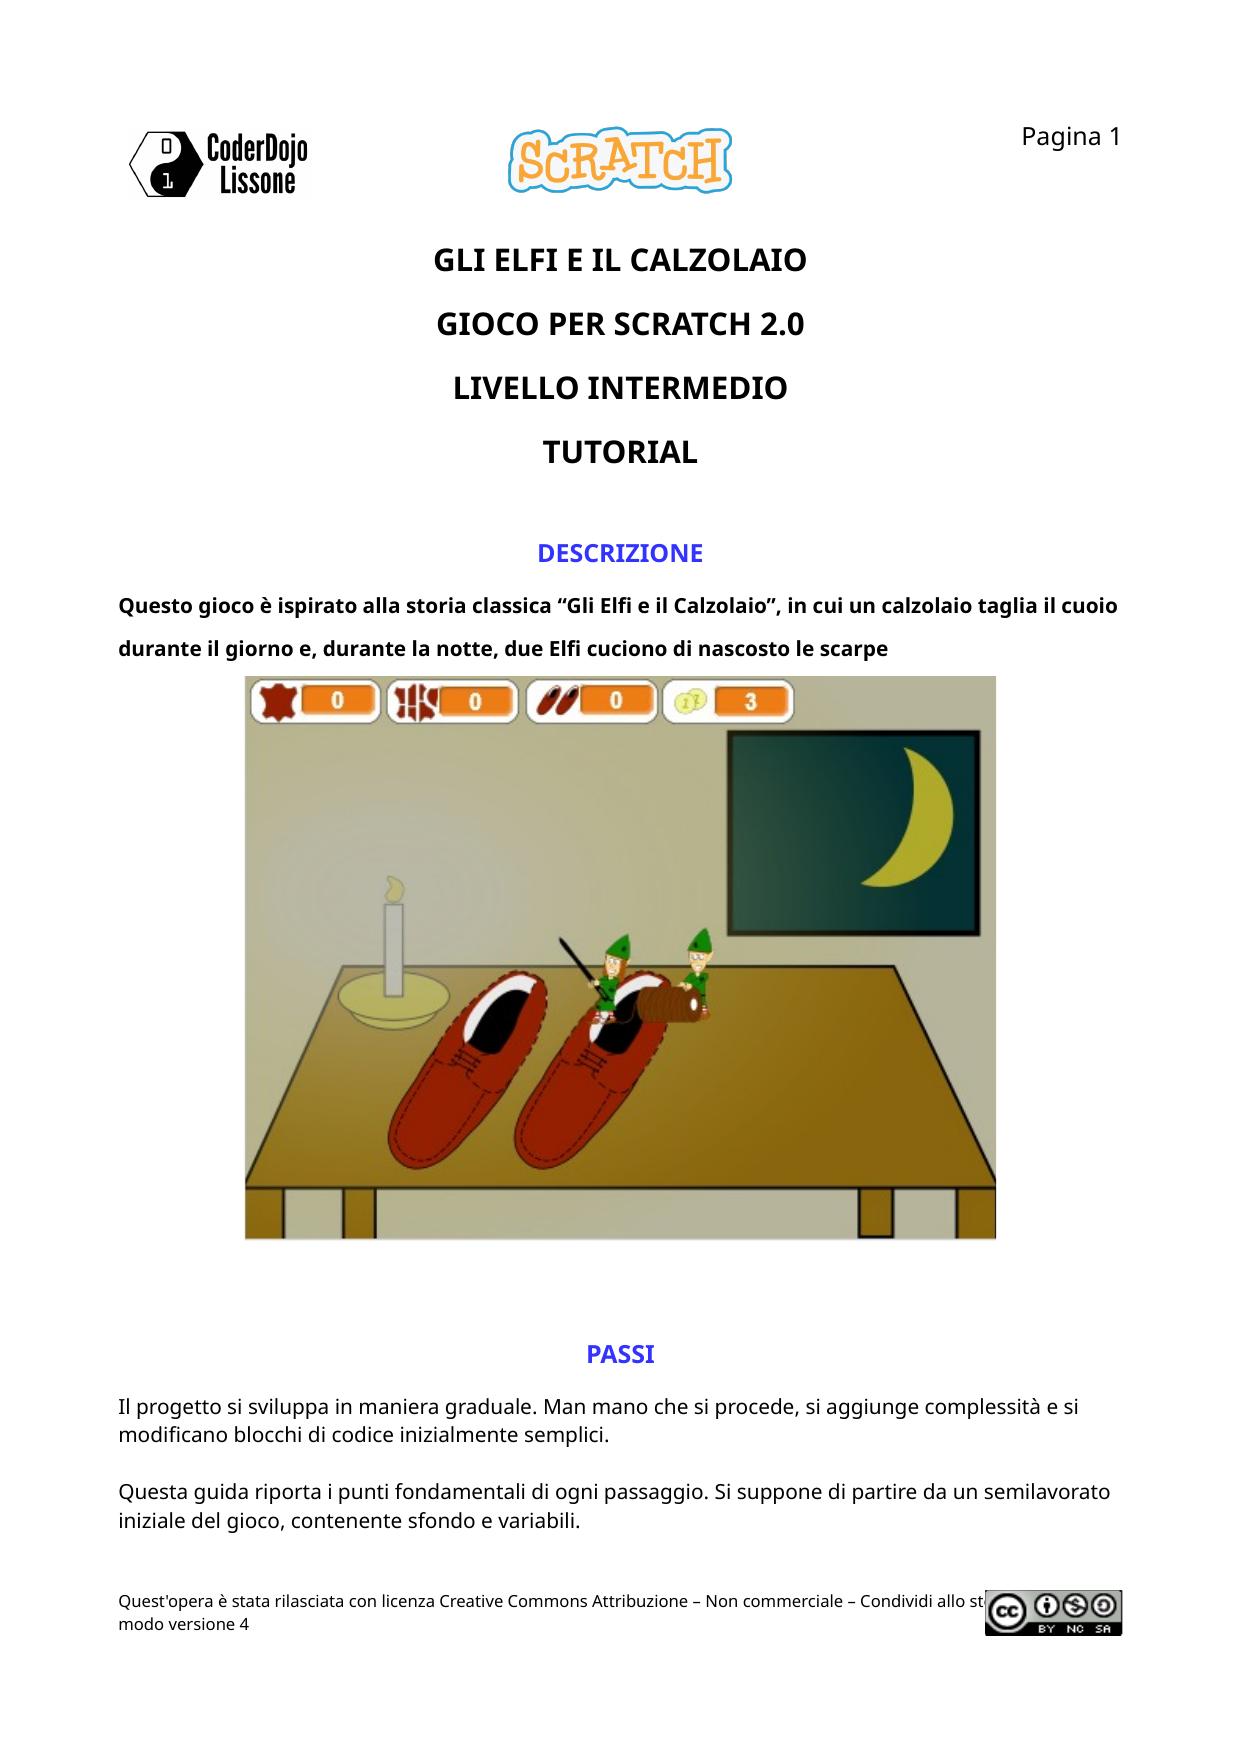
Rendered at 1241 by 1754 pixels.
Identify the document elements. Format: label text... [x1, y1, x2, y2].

text GLI ELFI E IL CALZOLAIO [118, 238, 1122, 281]
text PASSI [118, 1337, 1122, 1371]
picture [985, 1590, 1123, 1636]
picture [244, 676, 997, 1242]
picture [128, 130, 314, 200]
picture [507, 126, 733, 195]
text GIOCO PER SCRATCH 2.0 [118, 302, 1122, 344]
text Questo gioco è ispirato alla storia classica “Gli Elfi e il Calzolaio”, in cui un calzolaio taglia il cuoio durante il giorno e, durante la notte, due Elfi cuciono di nascosto le scarpe [118, 591, 1122, 662]
text Il progetto si sviluppa in maniera graduale. Man mano che si procede, si aggiunge complessità e si modificano blocchi di codice inizialmente semplici. [118, 1392, 1122, 1449]
text DESCRIZIONE [118, 536, 1122, 570]
text Questa guida riporta i punti fondamentali di ogni passaggio. Si suppone di partire da un semilavorato iniziale del gioco, contenente sfondo e variabili. [118, 1477, 1122, 1534]
text LIVELLO INTERMEDIO [118, 366, 1122, 408]
text TUTORIAL [118, 429, 1122, 472]
